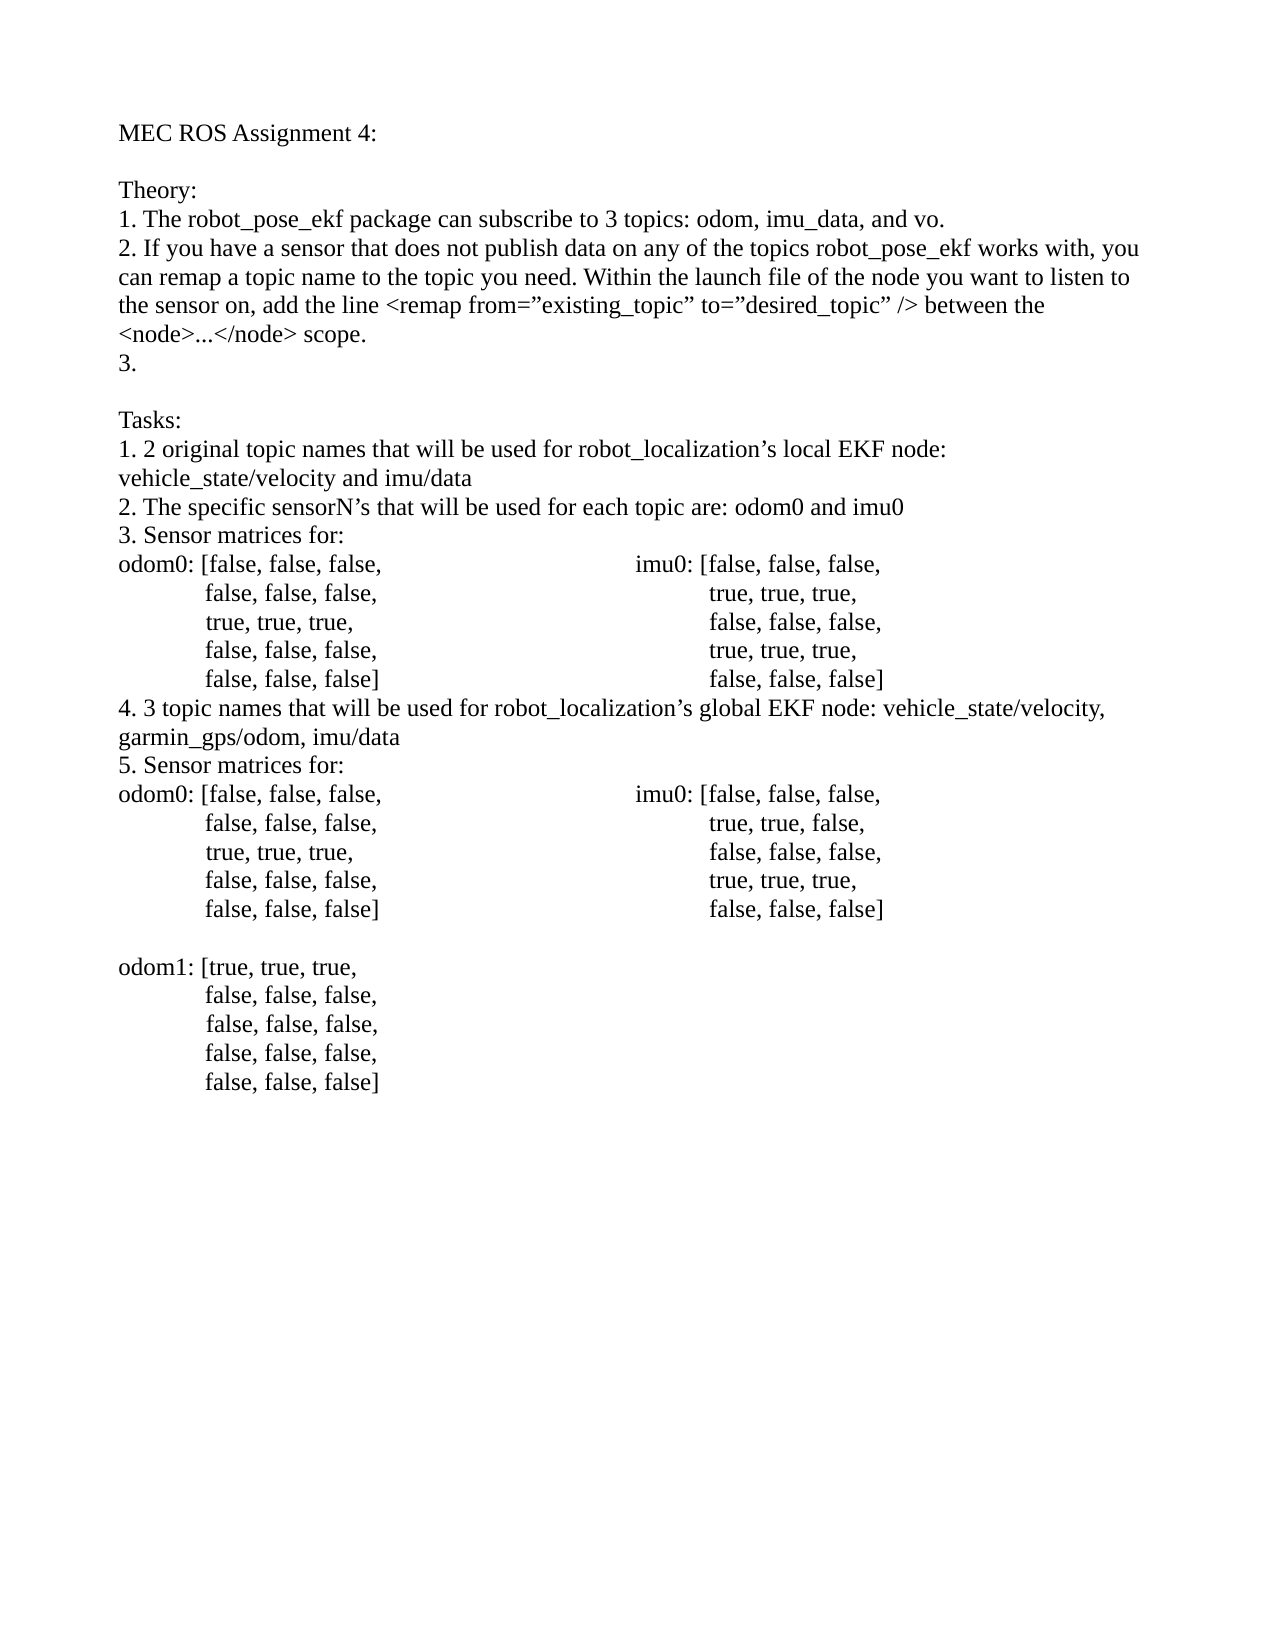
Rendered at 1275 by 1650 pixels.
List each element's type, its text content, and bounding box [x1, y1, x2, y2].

text 1. The robot_pose_ekf package can subscribe to 3 topics: odom, imu_data, and vo. [118, 204, 1157, 233]
text false, false, false, true, true, true, [118, 636, 1157, 664]
text 5. Sensor matrices for: [118, 751, 1157, 779]
text 3. Sensor matrices for: [118, 521, 1157, 549]
text true, true, true, false, false, false, [118, 837, 1157, 866]
text false, false, false, true, true, true, [118, 578, 1157, 607]
text odom1: [true, true, true, [118, 952, 1157, 981]
text false, false, false, true, true, false, [118, 808, 1157, 837]
text true, true, true, false, false, false, [118, 607, 1157, 636]
text odom0: [false, false, false, imu0: [false, false, false, [118, 779, 1157, 808]
text 4. 3 topic names that will be used for robot_localization’s global EKF node: vehicle_state/velocity, garmin_gps/odom, imu/data [118, 693, 1157, 751]
text MEC ROS Assignment 4: [118, 118, 1157, 147]
text Theory: [118, 176, 1157, 204]
text false, false, false] [118, 1067, 1157, 1096]
text 2. The specific sensorN’s that will be used for each topic are: odom0 and imu0 [118, 492, 1157, 521]
text false, false, false, [118, 1009, 1157, 1038]
text 3. [118, 348, 1157, 377]
text false, false, false] false, false, false] [118, 664, 1157, 693]
text false, false, false, [118, 981, 1157, 1009]
text false, false, false, true, true, true, [118, 866, 1157, 894]
text false, false, false, [118, 1038, 1157, 1067]
text Tasks: [118, 406, 1157, 434]
text 1. 2 original topic names that will be used for robot_localization’s local EKF node: vehicle_state/velocity and imu/data [118, 434, 1157, 492]
text 2. If you have a sensor that does not publish data on any of the topics robot_pose_ekf works with, you can remap a topic name to the topic you need. Within the launch file of the node you want to listen to the sensor on, add the line <remap from=”existing_topic” to=”desired_topic” /> between the <node>...</node> scope. [118, 233, 1157, 348]
text false, false, false] false, false, false] [118, 894, 1157, 923]
text odom0: [false, false, false, imu0: [false, false, false, [118, 549, 1157, 578]
